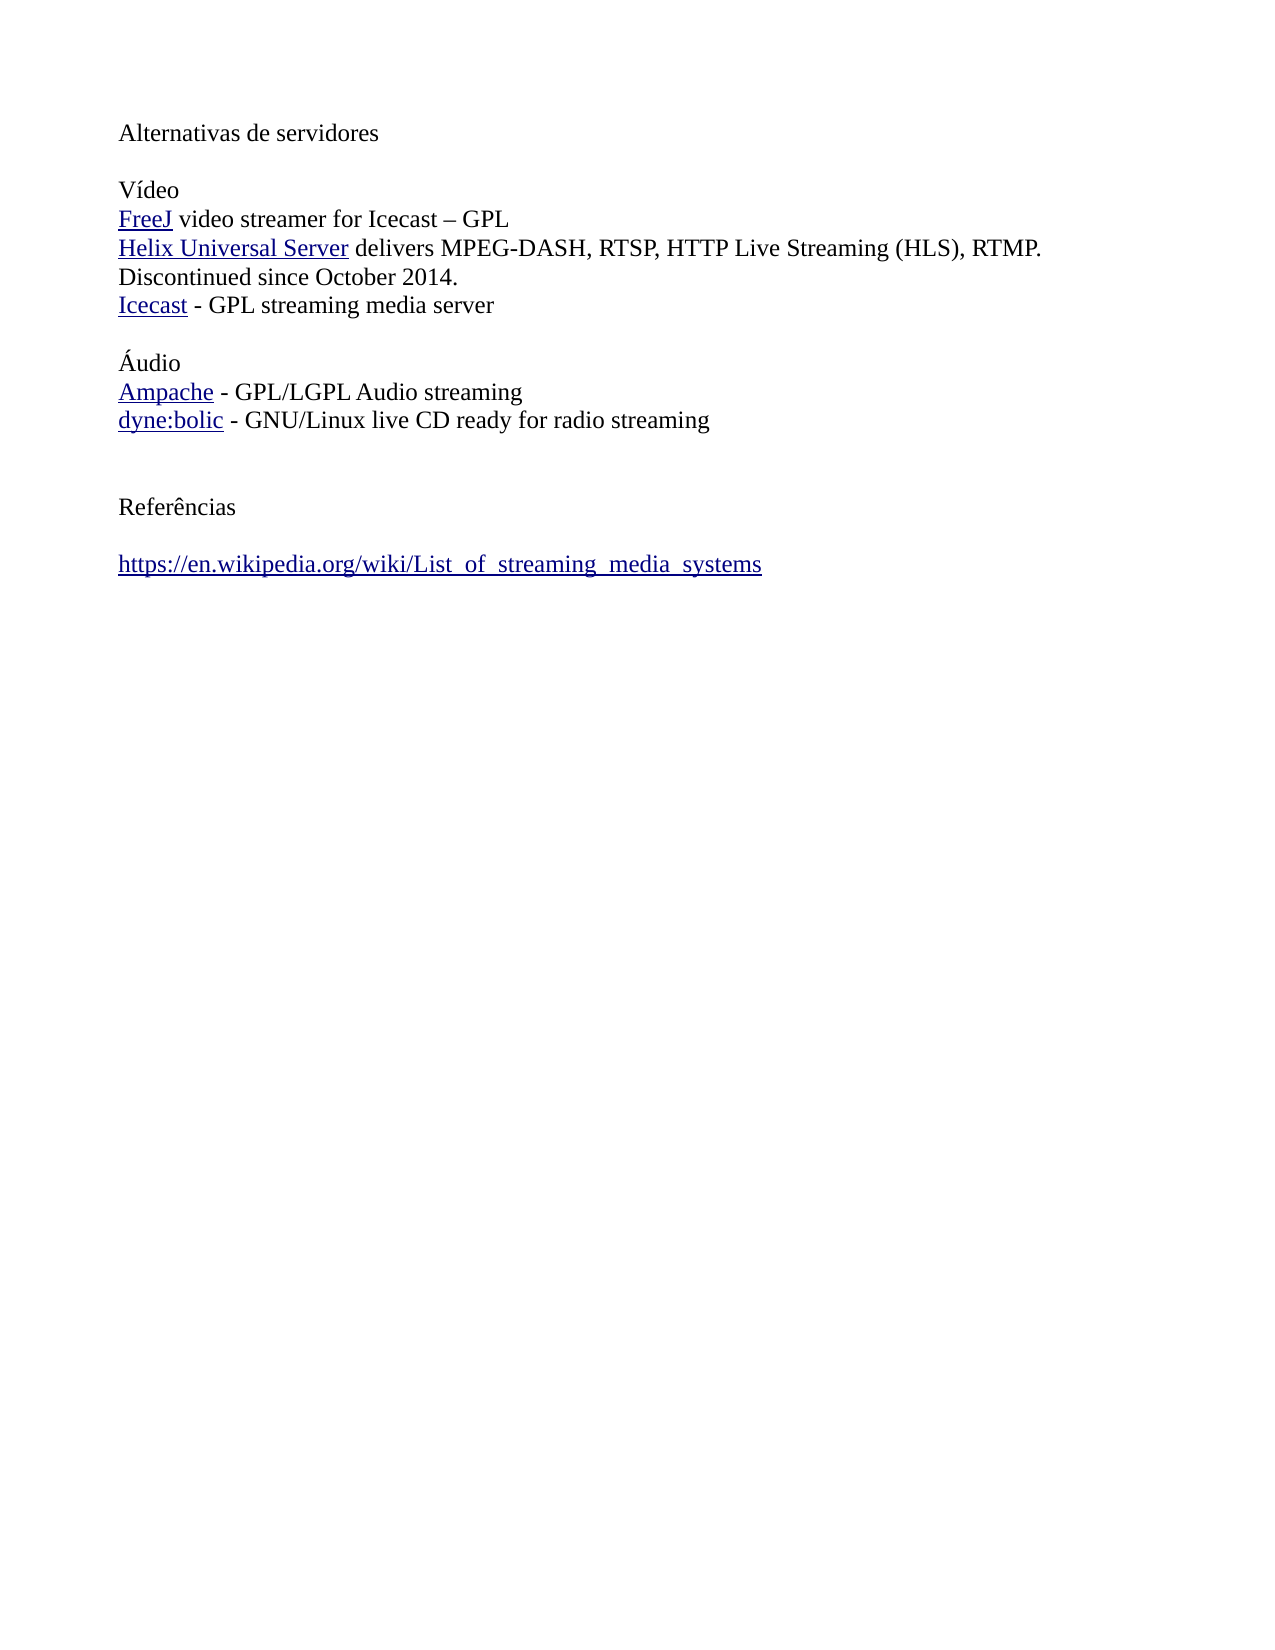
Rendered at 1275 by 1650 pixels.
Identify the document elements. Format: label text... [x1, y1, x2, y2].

text Áudio [118, 348, 1157, 377]
text Referências [118, 492, 1157, 521]
text dyne:bolic - GNU/Linux live CD ready for radio streaming [118, 406, 1157, 434]
text FreeJ video streamer for Icecast – GPL [118, 204, 1157, 233]
text Vídeo [118, 176, 1157, 204]
text Helix Universal Server delivers MPEG-DASH, RTSP, HTTP Live Streaming (HLS), RTMP. Discontinued since October 2014. [118, 233, 1157, 291]
text Ampache - GPL/LGPL Audio streaming [118, 377, 1157, 406]
text https://en.wikipedia.org/wiki/List_of_streaming_media_systems [118, 549, 1157, 578]
text Icecast - GPL streaming media server [118, 291, 1157, 319]
text Alternativas de servidores [118, 118, 1157, 147]
